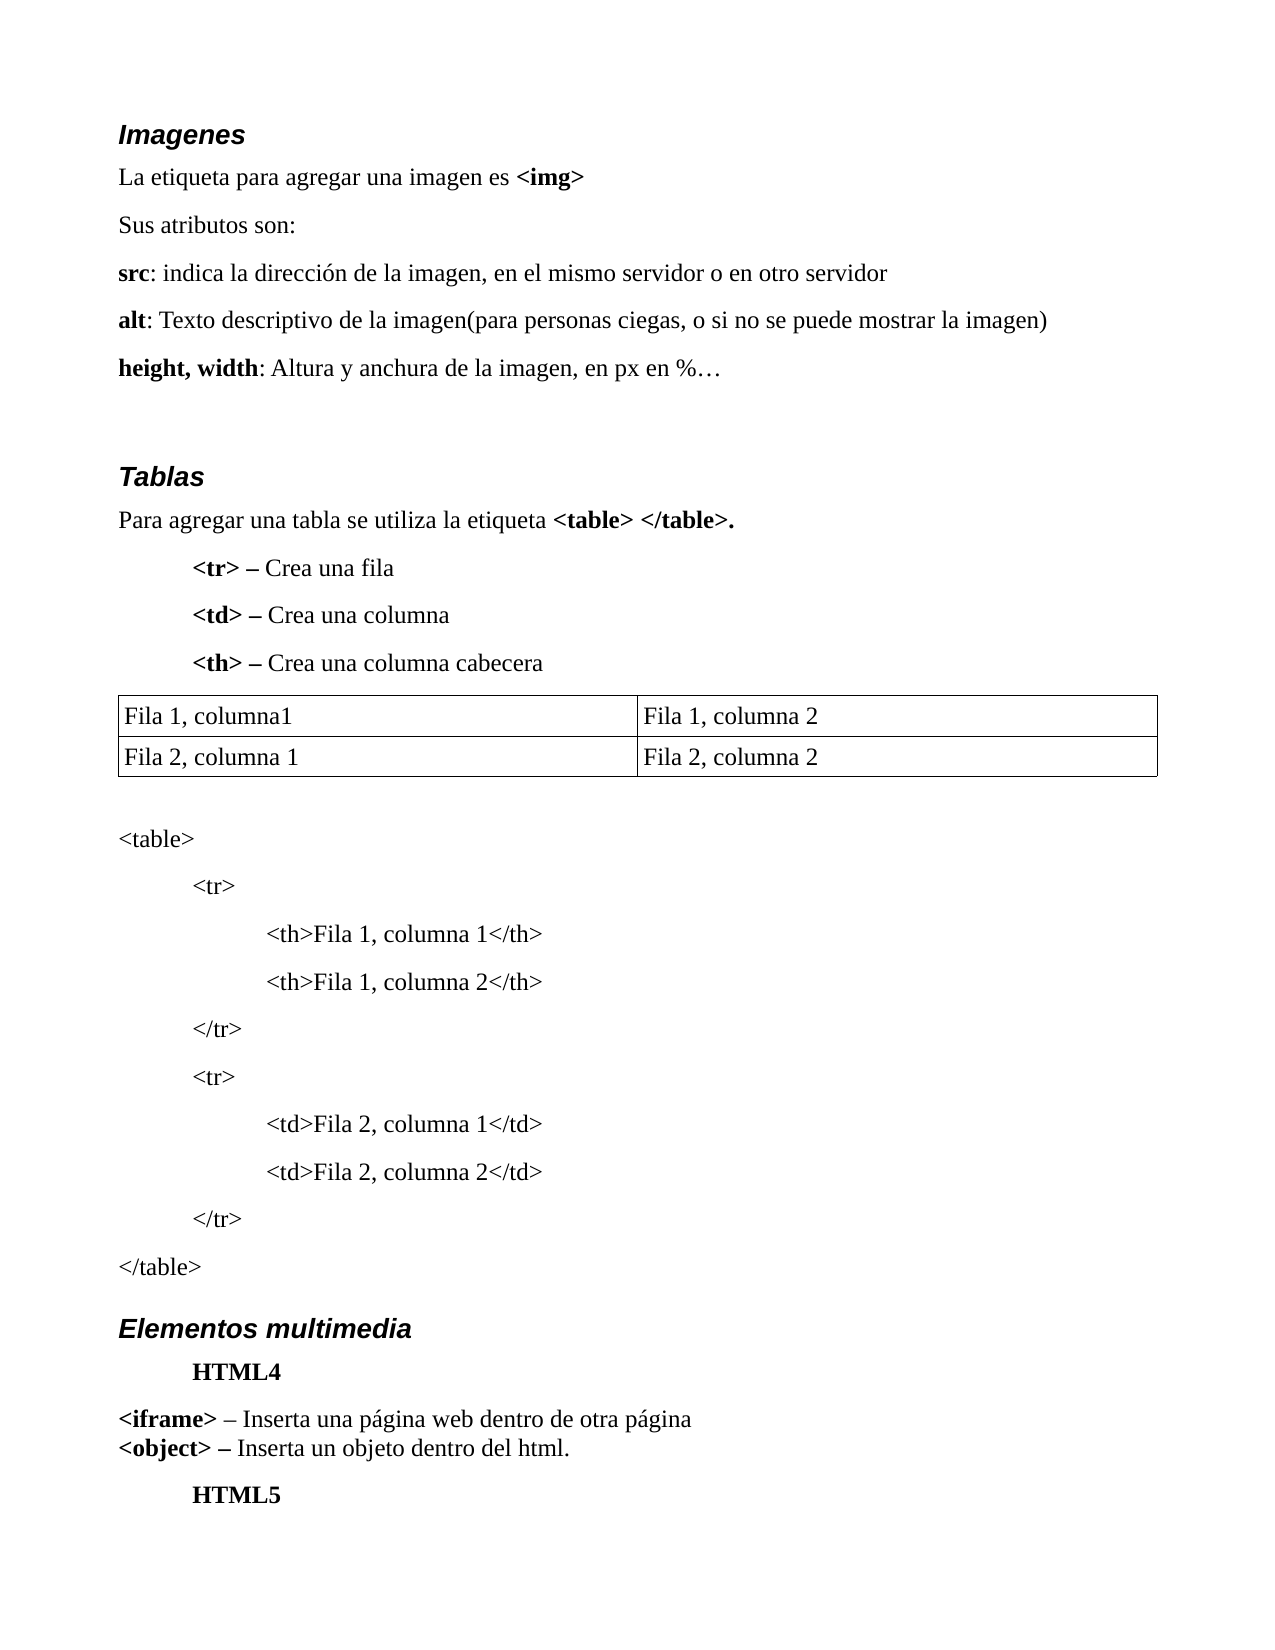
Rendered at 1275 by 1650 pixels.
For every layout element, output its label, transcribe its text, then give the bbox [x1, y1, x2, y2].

table_header Fila 1, columna 2 [638, 696, 1157, 736]
subtitle Tablas [118, 461, 1157, 492]
text Para agregar una tabla se utiliza la etiqueta <table> </table>. [118, 505, 1157, 534]
subtitle Imagenes [118, 118, 1157, 150]
text <tr> [118, 871, 1157, 900]
text Sus atributos son: [118, 210, 1157, 239]
text HTML4 [118, 1357, 1157, 1385]
text <th>Fila 1, columna 2</th> [118, 967, 1157, 995]
subtitle Elementos multimedia [118, 1312, 1157, 1344]
text </table> [118, 1252, 1157, 1281]
text </tr> [118, 1204, 1157, 1233]
text La etiqueta para agregar una imagen es <img> [118, 162, 1157, 191]
text </tr> [118, 1014, 1157, 1043]
text <td>Fila 2, columna 1</td> [118, 1109, 1157, 1138]
text <tr> [118, 1062, 1157, 1091]
text <th>Fila 1, columna 1</th> [118, 919, 1157, 948]
text HTML5 [118, 1481, 1157, 1509]
text <tr> – Crea una fila [118, 553, 1157, 581]
table_cell Fila 2, columna 2 [638, 737, 1157, 776]
text <th> – Crea una columna cabecera [118, 648, 1157, 677]
text src: indica la dirección de la imagen, en el mismo servidor o en otro servidor [118, 258, 1157, 286]
text <iframe> – Inserta una página web dentro de otra página [118, 1404, 1157, 1433]
text <td> – Crea una columna [118, 600, 1157, 629]
table_cell Fila 2, columna 1 [119, 737, 637, 776]
text <object> – Inserta un objeto dentro del html. [118, 1433, 1157, 1462]
text <td>Fila 2, columna 2</td> [118, 1157, 1157, 1186]
table_header Fila 1, columna1 [119, 696, 637, 736]
text <table> [118, 824, 1157, 852]
text height, width: Altura y anchura de la imagen, en px en %… [118, 353, 1157, 382]
text alt: Texto descriptivo de la imagen(para personas ciegas, o si no se puede mostrar la imagen) [118, 305, 1157, 334]
